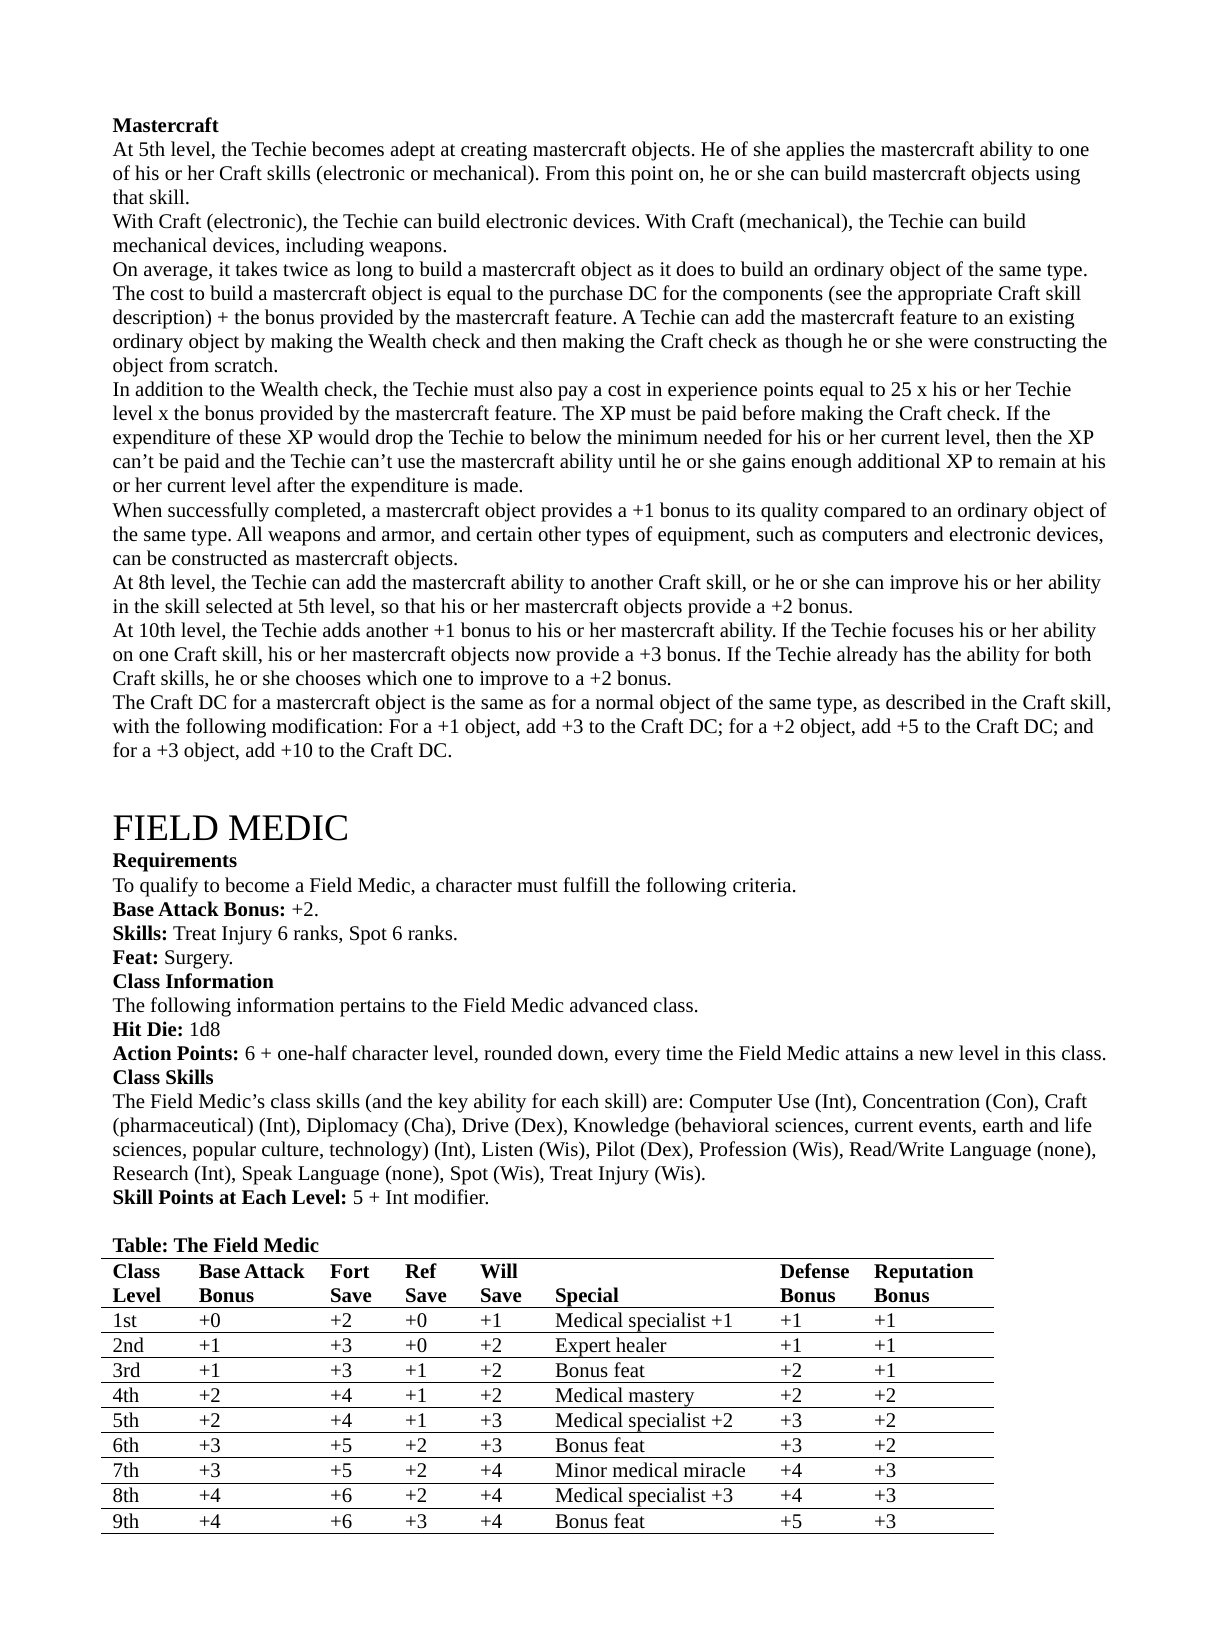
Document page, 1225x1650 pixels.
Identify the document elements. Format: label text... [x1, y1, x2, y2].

subtitle Requirements [112, 848, 1112, 872]
table_cell Bonus feat [544, 1433, 769, 1457]
text Skills: Treat Injury 6 ranks, Spot 6 ranks. [112, 921, 1112, 945]
table_cell Bonus feat [544, 1509, 769, 1533]
table_cell +6 [319, 1509, 394, 1533]
text When successfully completed, a mastercraft object provides a +1 bonus to its quality compared to an ordinary object of the same type. All weapons and armor, and certain other types of equipment, such as computers and electronic devices, can be constructed as mastercraft objects. [112, 497, 1112, 570]
table_cell +2 [769, 1383, 863, 1407]
table_cell Will Save [469, 1259, 544, 1307]
table_cell +4 [469, 1484, 544, 1507]
text Base Attack Bonus: +2. [112, 897, 1112, 921]
table_cell +2 [863, 1383, 994, 1407]
table_cell +1 [769, 1333, 863, 1357]
text On average, it takes twice as long to build a mastercraft object as it does to build an ordinary object of the same type. The cost to build a mastercraft object is equal to the purchase DC for the components (see the appropriate Craft skill description) + the bonus provided by the mastercraft feature. A Techie can add the mastercraft feature to an existing ordinary object by making the Wealth check and then making the Craft check as though he or she were constructing the object from scratch. [112, 257, 1112, 377]
table_cell +4 [319, 1383, 394, 1407]
table_cell +2 [863, 1433, 994, 1457]
text To qualify to become a Field Medic, a character must fulfill the following ­criteria. [112, 872, 1112, 897]
text In addition to the Wealth check, the Techie must also pay a cost in experience points equal to 25 x his or her Techie level x the bonus provided by the mastercraft feature. The XP must be paid before making the Craft check. If the expenditure of these XP would drop the Techie to below the minimum needed for his or her current level, then the XP can’t be paid and the Techie can’t use the mastercraft ability until he or she gains enough additional XP to remain at his or her current level after the expenditure is made. [112, 377, 1112, 497]
text At 5th level, the Techie becomes adept at creating mastercraft objects. He of she applies the mastercraft ability to one of his or her Craft skills (electronic or mechanical). From this point on, he or she can build mastercraft objects using that skill. [112, 137, 1112, 209]
text Feat: Surgery. [112, 945, 1112, 969]
table_cell +4 [469, 1509, 544, 1533]
table_cell +6 [319, 1484, 394, 1507]
text Hit Die: 1d8 [112, 1017, 1112, 1041]
text At 10th level, the Techie adds another +1 bonus to his or her mastercraft ability. If the Techie focuses his or her ability on one Craft skill, his or her mastercraft objects now provide a +3 bonus. If the Techie already has the ability for both Craft skills, he or she chooses which one to improve to a +2 bonus. [112, 618, 1112, 690]
subtitle Class Skills [112, 1065, 1112, 1089]
table_header Table: The Field Medic [101, 1234, 994, 1257]
table_cell +2 [394, 1458, 469, 1482]
table_cell Medical mastery [544, 1383, 769, 1407]
table_cell +2 [187, 1408, 319, 1432]
table_cell +4 [469, 1458, 544, 1482]
text The following information pertains to the Field Medic advanced class. [112, 993, 1112, 1017]
table_cell +2 [469, 1358, 544, 1382]
table_cell +2 [319, 1308, 394, 1332]
table_cell +3 [187, 1433, 319, 1457]
table_cell +4 [187, 1509, 319, 1533]
table_cell +0 [394, 1333, 469, 1357]
table_cell +4 [769, 1484, 863, 1507]
table_cell +2 [394, 1484, 469, 1507]
table_cell 7th [101, 1458, 187, 1482]
table_cell Ref Save [394, 1259, 469, 1307]
table_cell 3rd [101, 1358, 187, 1382]
table_cell +0 [187, 1308, 319, 1332]
text At 8th level, the Techie can add the mastercraft ability to another Craft skill, or he or she can improve his or her ability in the skill selected at 5th level, so that his or her mastercraft objects provide a +2 bonus. [112, 570, 1112, 618]
table_cell +3 [469, 1433, 544, 1457]
text The Field Medic’s class skills (and the key ability for each skill) are: Computer Use (Int), Concentration (Con), Craft (pharmaceutical) (Int), Diplomacy (Cha), Drive (Dex), Knowledge (behavioral sciences, current events, earth and life sciences, popular culture, technology) (Int), Listen (Wis), Pilot (Dex), Profession (Wis), Read/Write Language (none), Research (Int), Speak Language (none), Spot (Wis), Treat Injury (Wis). [112, 1089, 1112, 1185]
table_cell +1 [863, 1308, 994, 1332]
table_cell 1st [101, 1308, 187, 1332]
table_cell +2 [469, 1383, 544, 1407]
table_cell +2 [769, 1358, 863, 1382]
table_cell +1 [394, 1383, 469, 1407]
table_cell +2 [394, 1433, 469, 1457]
table_cell +3 [319, 1333, 394, 1357]
table_cell +3 [863, 1484, 994, 1507]
table_cell +5 [319, 1458, 394, 1482]
table_cell +3 [863, 1458, 994, 1482]
subtitle FIELD MEDIC [112, 805, 1112, 848]
table_cell 2nd [101, 1333, 187, 1357]
table_cell +2 [187, 1383, 319, 1407]
table_cell Medical specialist +1 [544, 1308, 769, 1332]
text The Craft DC for a mastercraft object is the same as for a normal object of the same type, as described in the Craft skill, with the following modification: For a +1 object, add +3 to the Craft DC; for a +2 object, add +5 to the Craft DC; and for a +3 object, add +10 to the Craft DC. [112, 690, 1112, 762]
text Action Points: 6 + one-half character level, rounded down, every time the Field Medic attains a new level in this class. [112, 1041, 1112, 1065]
table_cell +3 [187, 1458, 319, 1482]
table_cell +4 [187, 1484, 319, 1507]
table_cell +1 [863, 1333, 994, 1357]
table_cell 4th [101, 1383, 187, 1407]
table_cell Class Level [101, 1259, 187, 1307]
table_cell +1 [469, 1308, 544, 1332]
table_cell +4 [769, 1458, 863, 1482]
table_cell +3 [769, 1408, 863, 1432]
table_cell +3 [469, 1408, 544, 1432]
table_cell +3 [769, 1433, 863, 1457]
table_cell Reputation Bonus [863, 1259, 994, 1307]
table_cell Expert healer [544, 1333, 769, 1357]
table_cell Medical specialist +2 [544, 1408, 769, 1432]
text With Craft (electronic), the Techie can build electronic devices. With Craft (mechanical), the Techie can build mechanical devices, including weapons. [112, 209, 1112, 257]
table_cell 6th [101, 1433, 187, 1457]
table_cell Fort Save [319, 1259, 394, 1307]
table_cell Minor medical miracle [544, 1458, 769, 1482]
table_cell +0 [394, 1308, 469, 1332]
table_cell +1 [863, 1358, 994, 1382]
table_cell +1 [187, 1333, 319, 1357]
table_cell +2 [469, 1333, 544, 1357]
text Skill Points at Each Level: 5 + Int modifier. [112, 1185, 1112, 1209]
table_cell +1 [187, 1358, 319, 1382]
table_cell Bonus feat [544, 1358, 769, 1382]
table_cell +1 [394, 1358, 469, 1382]
table_cell +3 [394, 1509, 469, 1533]
table_cell Base Attack Bonus [187, 1259, 319, 1307]
table_cell +3 [863, 1509, 994, 1533]
table_cell +5 [319, 1433, 394, 1457]
table_cell 8th [101, 1484, 187, 1507]
table_cell +4 [319, 1408, 394, 1432]
table_cell 9th [101, 1509, 187, 1533]
table_cell +1 [394, 1408, 469, 1432]
table_cell +3 [319, 1358, 394, 1382]
table_cell +1 [769, 1308, 863, 1332]
table_cell Defense Bonus [769, 1259, 863, 1307]
table_cell +5 [769, 1509, 863, 1533]
table_cell +2 [863, 1408, 994, 1432]
table_cell 5th [101, 1408, 187, 1432]
subtitle Mastercraft [112, 112, 1112, 137]
subtitle Class Information [112, 969, 1112, 993]
table_cell Medical specialist +3 [544, 1484, 769, 1507]
table_cell Special [544, 1259, 769, 1307]
